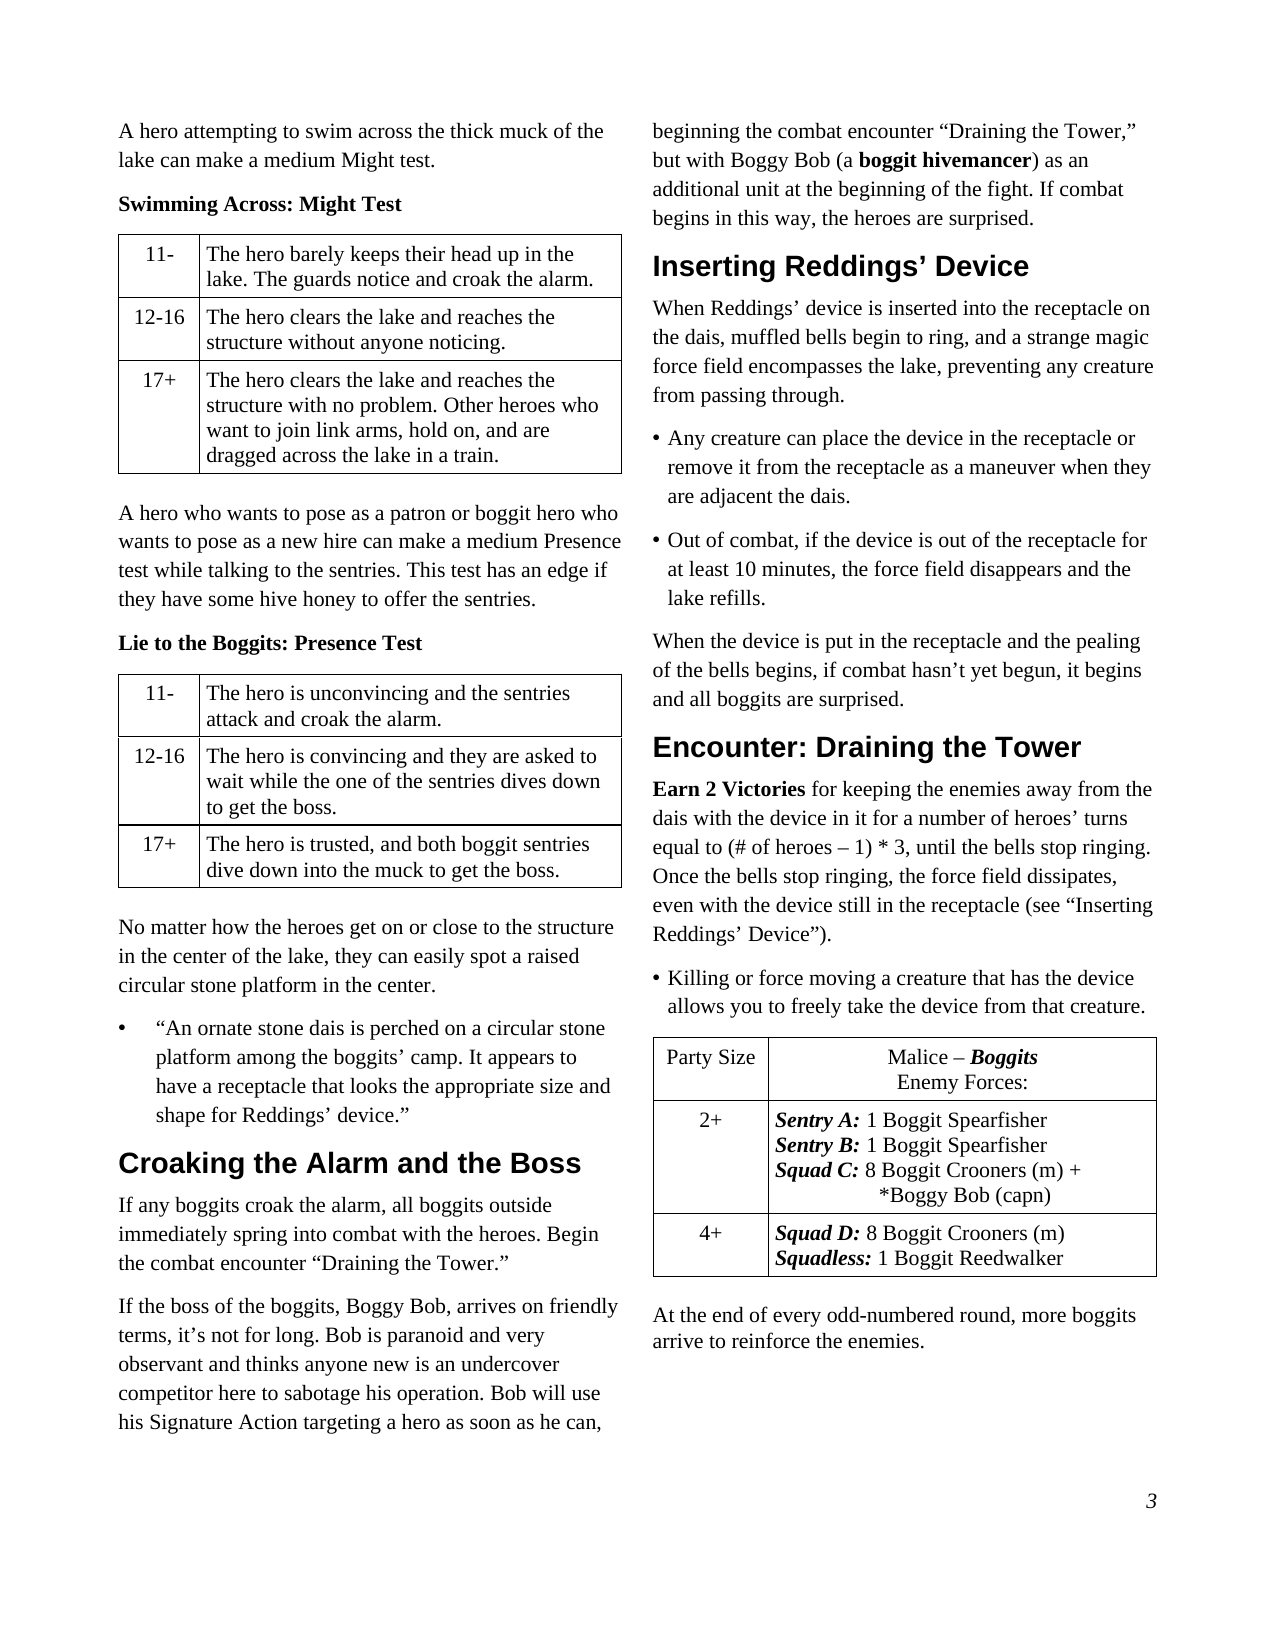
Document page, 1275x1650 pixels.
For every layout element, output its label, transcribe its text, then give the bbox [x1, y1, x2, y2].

text If the boss of the boggits, Boggy Bob, arrives on friendly terms, it’s not for long. Bob is paranoid and very observant and thinks anyone new is an undercover competitor here to sabotage his operation. Bob will use his Signature Action targeting a hero as soon as he can, [118, 1293, 622, 1434]
text When the device is put in the receptacle and the pealing of the bells begins, if combat hasn’t yet begun, it begins and all boggits are surprised. [652, 628, 1157, 711]
table_header The hero is unconvincing and the sentries attack and croak the alarm. [200, 675, 621, 736]
text No matter how the heroes get on or close to the structure in the center of the lake, they can easily spot a raised circular stone platform in the center. [118, 914, 622, 997]
text A hero who wants to pose as a patron or boggit hero who wants to pose as a new hire can make a medium Presence test while talking to the sentries. This test has an edge if they have some hive honey to offer the sentries. [118, 499, 622, 612]
table_cell Squad D: 8 Boggit Crooners (m) Squadless: 1 Boggit Reedwalker [769, 1214, 1156, 1276]
text If any boggits croak the alarm, all boggits outside immediately spring into combat with the heroes. Begin the combat encounter “Draining the Tower.” [118, 1192, 622, 1275]
text At the end of every odd-numbered round, more boggits arrive to reinforce the enemies. [652, 1302, 1157, 1353]
subtitle Encounter: Draining the Tower [652, 730, 1157, 763]
table_header 11- [119, 675, 199, 736]
table_header 11- [119, 235, 199, 297]
table_cell The hero clears the lake and reaches the structure without anyone noticing. [200, 298, 621, 360]
text Lie to the Boggits: Presence Test [118, 630, 622, 655]
list Any creature can place the device in the receptacle or remove it from the receptacle as a maneuver when they are adjacent the dais. [652, 425, 1157, 508]
table_header Party Size [654, 1038, 768, 1100]
text When Reddings’ device is inserted into the receptacle on the dais, muffled bells begin to ring, and a strange magic force field encompasses the lake, preventing any creature from passing through. [652, 295, 1157, 407]
subtitle Croaking the Alarm and the Boss [118, 1146, 622, 1179]
table_header Malice – Boggits Enemy Forces: [769, 1038, 1156, 1100]
subtitle Inserting Reddings’ Device [652, 248, 1157, 282]
table_cell 4+ [654, 1214, 768, 1276]
table_cell 17+ [119, 826, 199, 887]
text Swimming Across: Might Test [118, 191, 622, 216]
list Killing or force moving a creature that has the device allows you to freely take the device from that creature. [652, 964, 1157, 1019]
list “An ornate stone dais is perched on a circular stone platform among the boggits’ camp. It appears to have a receptacle that looks the appropriate size and shape for Reddings’ device.” [118, 1015, 622, 1127]
table_cell 17+ [119, 361, 199, 473]
table_cell Sentry A: 1 Boggit Spearfisher Sentry B: 1 Boggit Spearfisher Squad C: 8 Boggit Crooners (m) + *Boggy Bob (capn) [769, 1101, 1156, 1213]
table_cell The hero clears the lake and reaches the structure with no problem. Other heroes who want to join link arms, hold on, and are dragged across the lake in a train. [200, 361, 621, 473]
table_cell 12-16 [119, 738, 199, 824]
table_cell The hero is trusted, and both boggit sentries dive down into the muck to get the boss. [200, 826, 621, 887]
table_header The hero barely keeps their head up in the lake. The guards notice and croak the alarm. [200, 235, 621, 297]
text Earn 2 Victories for keeping the enemies away from the dais with the device in it for a number of heroes’ turns equal to (# of heroes – 1) * 3, until the bells stop ringing. Once the bells stop ringing, the force field dissipates, even with the device still in the receptacle (see “Inserting Reddings’ Device”). [652, 776, 1157, 946]
table_cell 2+ [654, 1101, 768, 1213]
text A hero attempting to swim across the thick muck of the lake can make a medium Might test. [118, 118, 622, 172]
table_cell The hero is convincing and they are asked to wait while the one of the sentries dives down to get the boss. [200, 738, 621, 824]
table_cell 12-16 [119, 298, 199, 360]
list Out of combat, if the device is out of the receptacle for at least 10 minutes, the force field disappears and the lake refills. [652, 527, 1157, 610]
text beginning the combat encounter “Draining the Tower,” but with Boggy Bob (a boggit hivemancer) as an additional unit at the beginning of the fight. If combat begins in this way, the heroes are surprised. [652, 118, 1157, 230]
